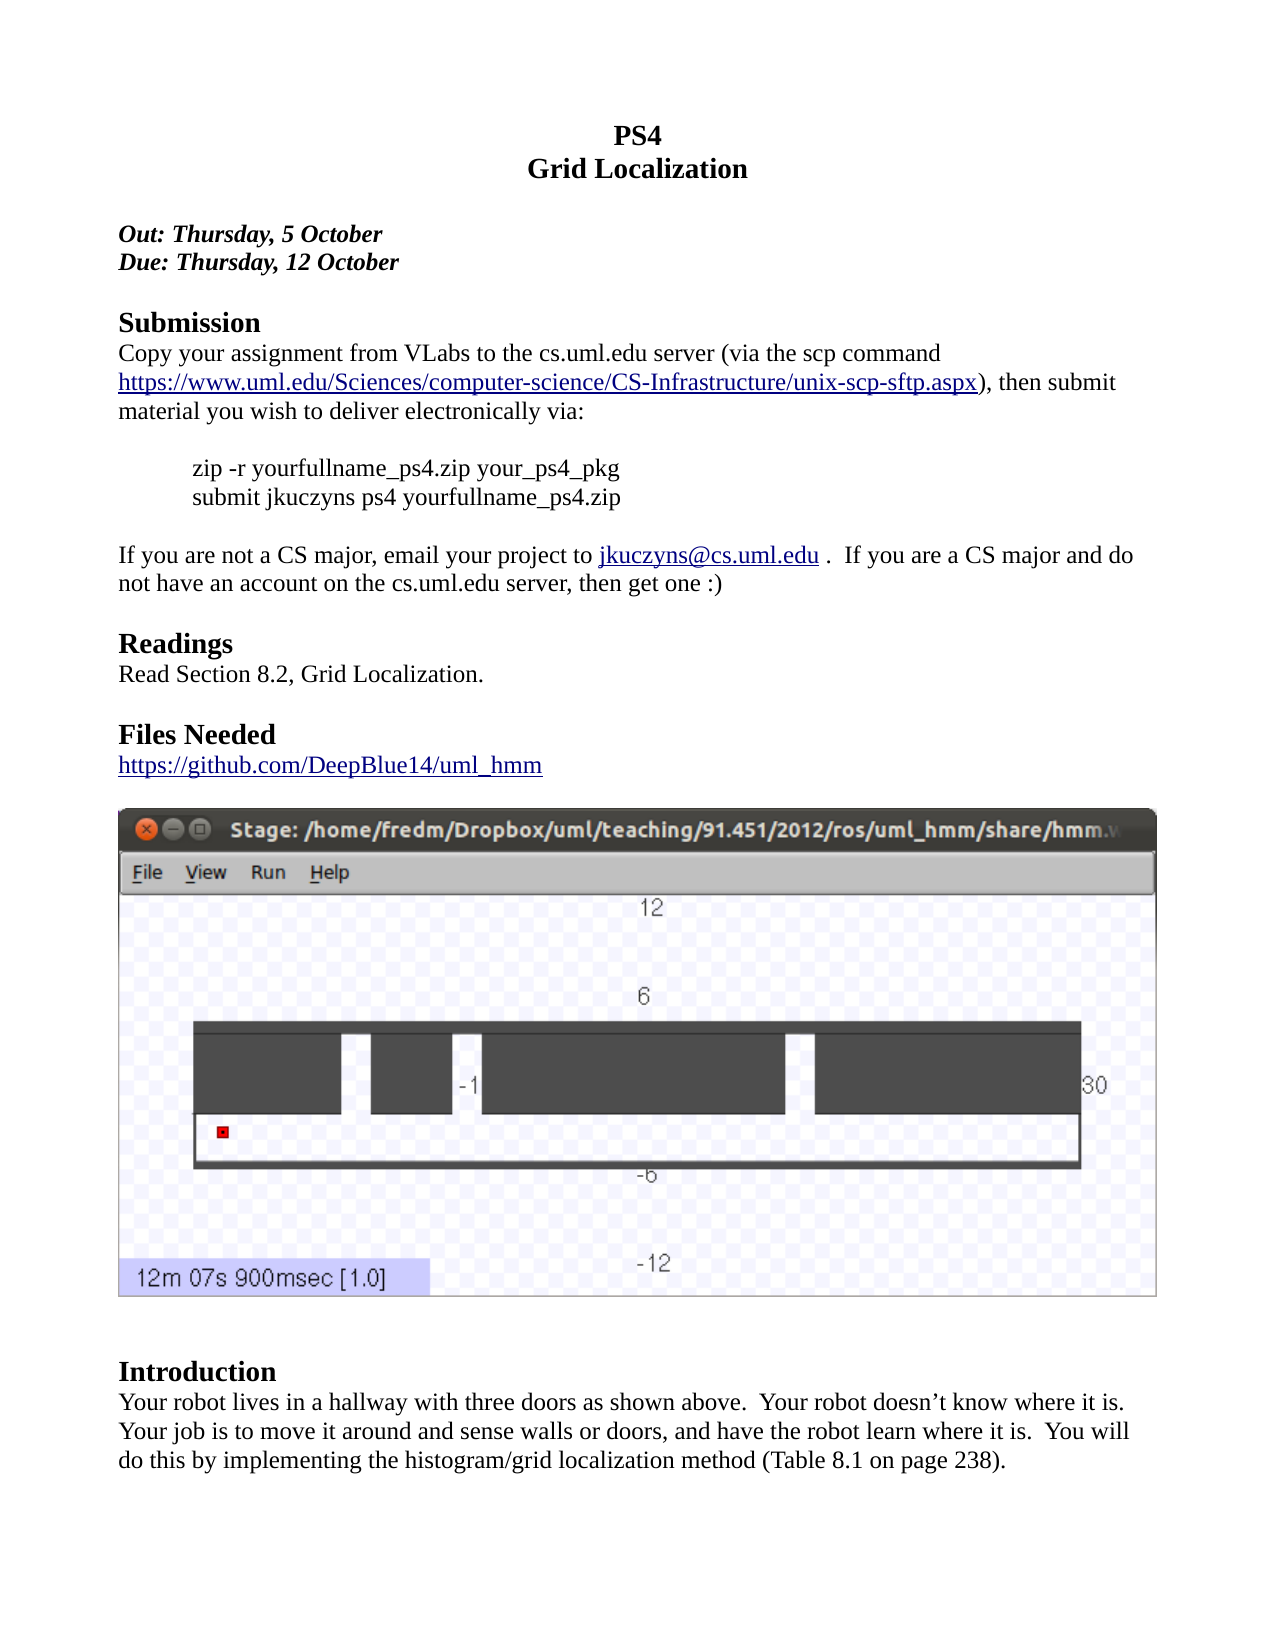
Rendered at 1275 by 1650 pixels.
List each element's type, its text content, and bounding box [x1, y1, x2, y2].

text Read Section 8.2, Grid Localization. [118, 659, 1157, 688]
text If you are not a CS major, email your project to jkuczyns@cs.uml.edu . If you are a CS major and do [118, 540, 1157, 568]
picture [118, 808, 1157, 1297]
text Files Needed [118, 717, 1157, 751]
text submit jkuczyns ps4 yourfullname_ps4.zip [118, 482, 1157, 511]
text Out: Thursday, 5 October [118, 219, 1157, 247]
text zip -r yourfullname_ps4.zip your_ps4_pkg [118, 453, 1157, 482]
text https://github.com/DeepBlue14/uml_hmm [118, 751, 1157, 779]
text Due: Thursday, 12 October [118, 247, 1157, 276]
text Introduction [118, 1354, 1157, 1387]
text Readings [118, 626, 1157, 659]
text Your robot lives in a hallway with three doors as shown above. Your robot doesn’t know where it is. Your job is to move it around and sense walls or doors, and have the robot learn where it is. You will do this by implementing the histogram/grid localization method (Table 8.1 on page 238). [118, 1387, 1157, 1474]
text Submission [118, 305, 1157, 338]
text Copy your assignment from VLabs to the cs.uml.edu server (via the scp command https://www.uml.edu/Sciences/computer-science/CS-Infrastructure/unix-scp-sftp.aspx), then submit material you wish to deliver electronically via: [118, 338, 1157, 425]
text Grid Localization [118, 152, 1157, 185]
text PS4 [118, 118, 1157, 152]
text not have an account on the cs.uml.edu server, then get one :) [118, 568, 1157, 597]
